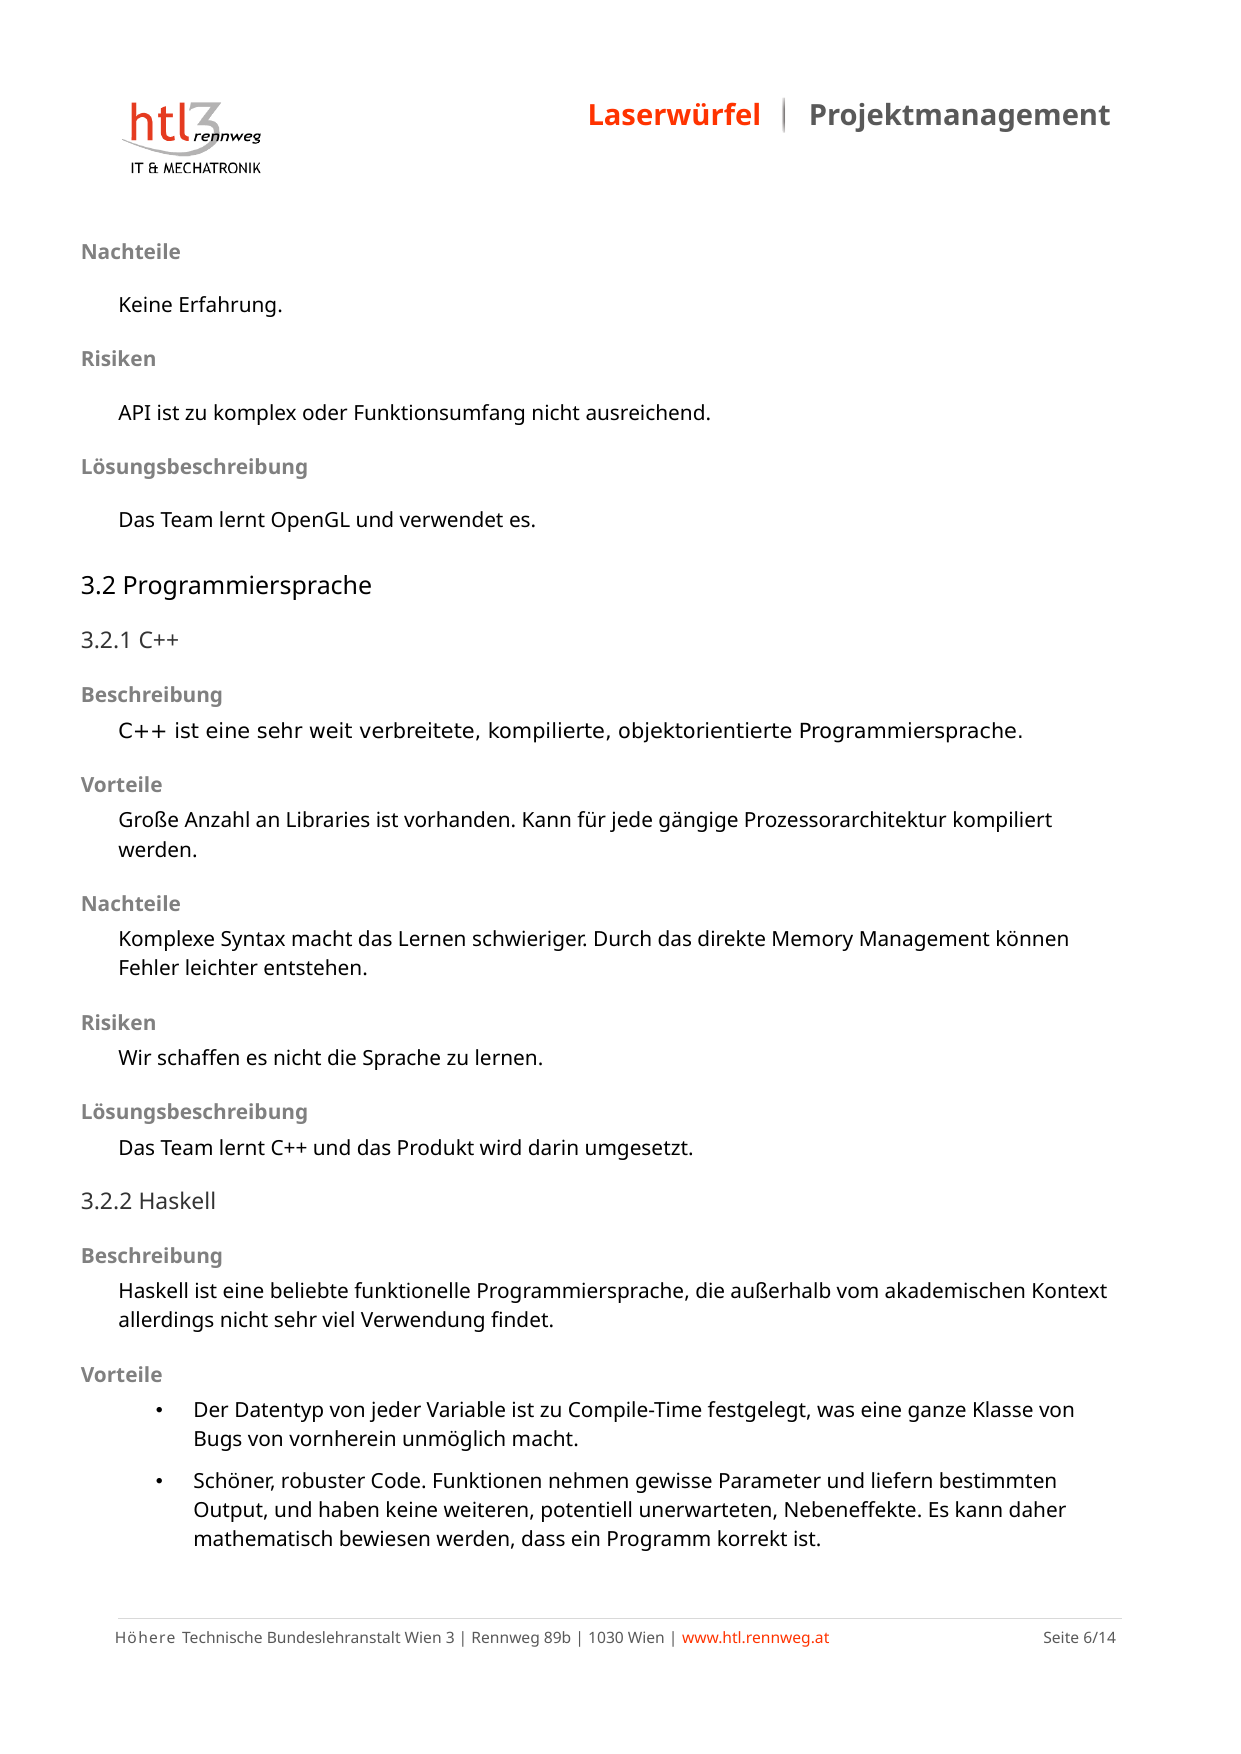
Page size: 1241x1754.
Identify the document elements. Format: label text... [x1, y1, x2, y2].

list API ist zu komplex oder Funktionsumfang nicht ausreichend. [118, 398, 1122, 426]
subtitle C++ [81, 625, 1122, 654]
subtitle Vorteile [81, 769, 1122, 798]
picture [781, 97, 786, 133]
subtitle Risiken [81, 343, 1122, 373]
list Das Team lernt OpenGL und verwendet es. [118, 505, 1122, 534]
text Komplexe Syntax macht das Lernen schwieriger. Durch das direkte Memory Management können Fehler leichter entstehen. [118, 923, 1122, 982]
subtitle Risiken [81, 1007, 1122, 1036]
text Große Anzahl an Libraries ist vorhanden. Kann für jede gängige Prozessorarchitektur kompiliert werden. [118, 804, 1122, 863]
subtitle Lösungsbeschreibung [81, 1096, 1122, 1125]
subtitle Lösungsbeschreibung [81, 451, 1122, 480]
subtitle Haskell [81, 1186, 1122, 1215]
subtitle Nachteile [81, 888, 1122, 917]
list Der Datentyp von jeder Variable ist zu Compile-Time festgelegt, was eine ganze Klasse von Bugs von vornherein unmöglich macht. [156, 1394, 1122, 1452]
subtitle Beschreibung [81, 1240, 1122, 1269]
text C++ ist eine sehr weit verbreitete, kompilierte, objektorientierte Programmiersprache. [118, 715, 1122, 744]
text Wir schaffen es nicht die Sprache zu lernen. [118, 1042, 1122, 1071]
list Keine Erfahrung. [118, 290, 1122, 318]
subtitle Nachteile [81, 236, 1122, 265]
subtitle Beschreibung [81, 679, 1122, 709]
text Das Team lernt C++ und das Produkt wird darin umgesetzt. [118, 1132, 1122, 1161]
text Haskell ist eine beliebte funktionelle Programmiersprache, die außerhalb vom akademischen Kontext allerdings nicht sehr viel Verwendung findet. [118, 1275, 1122, 1334]
picture [121, 102, 261, 174]
list Schöner, robuster Code. Funktionen nehmen gewisse Parameter und liefern bestimmten Output, und haben keine weiteren, potentiell unerwarteten, Nebeneffekte. Es kann daher mathematisch bewiesen werden, dass ein Programm korrekt ist. [156, 1465, 1122, 1552]
subtitle Programmiersprache [81, 571, 1122, 600]
subtitle Vorteile [81, 1359, 1122, 1388]
